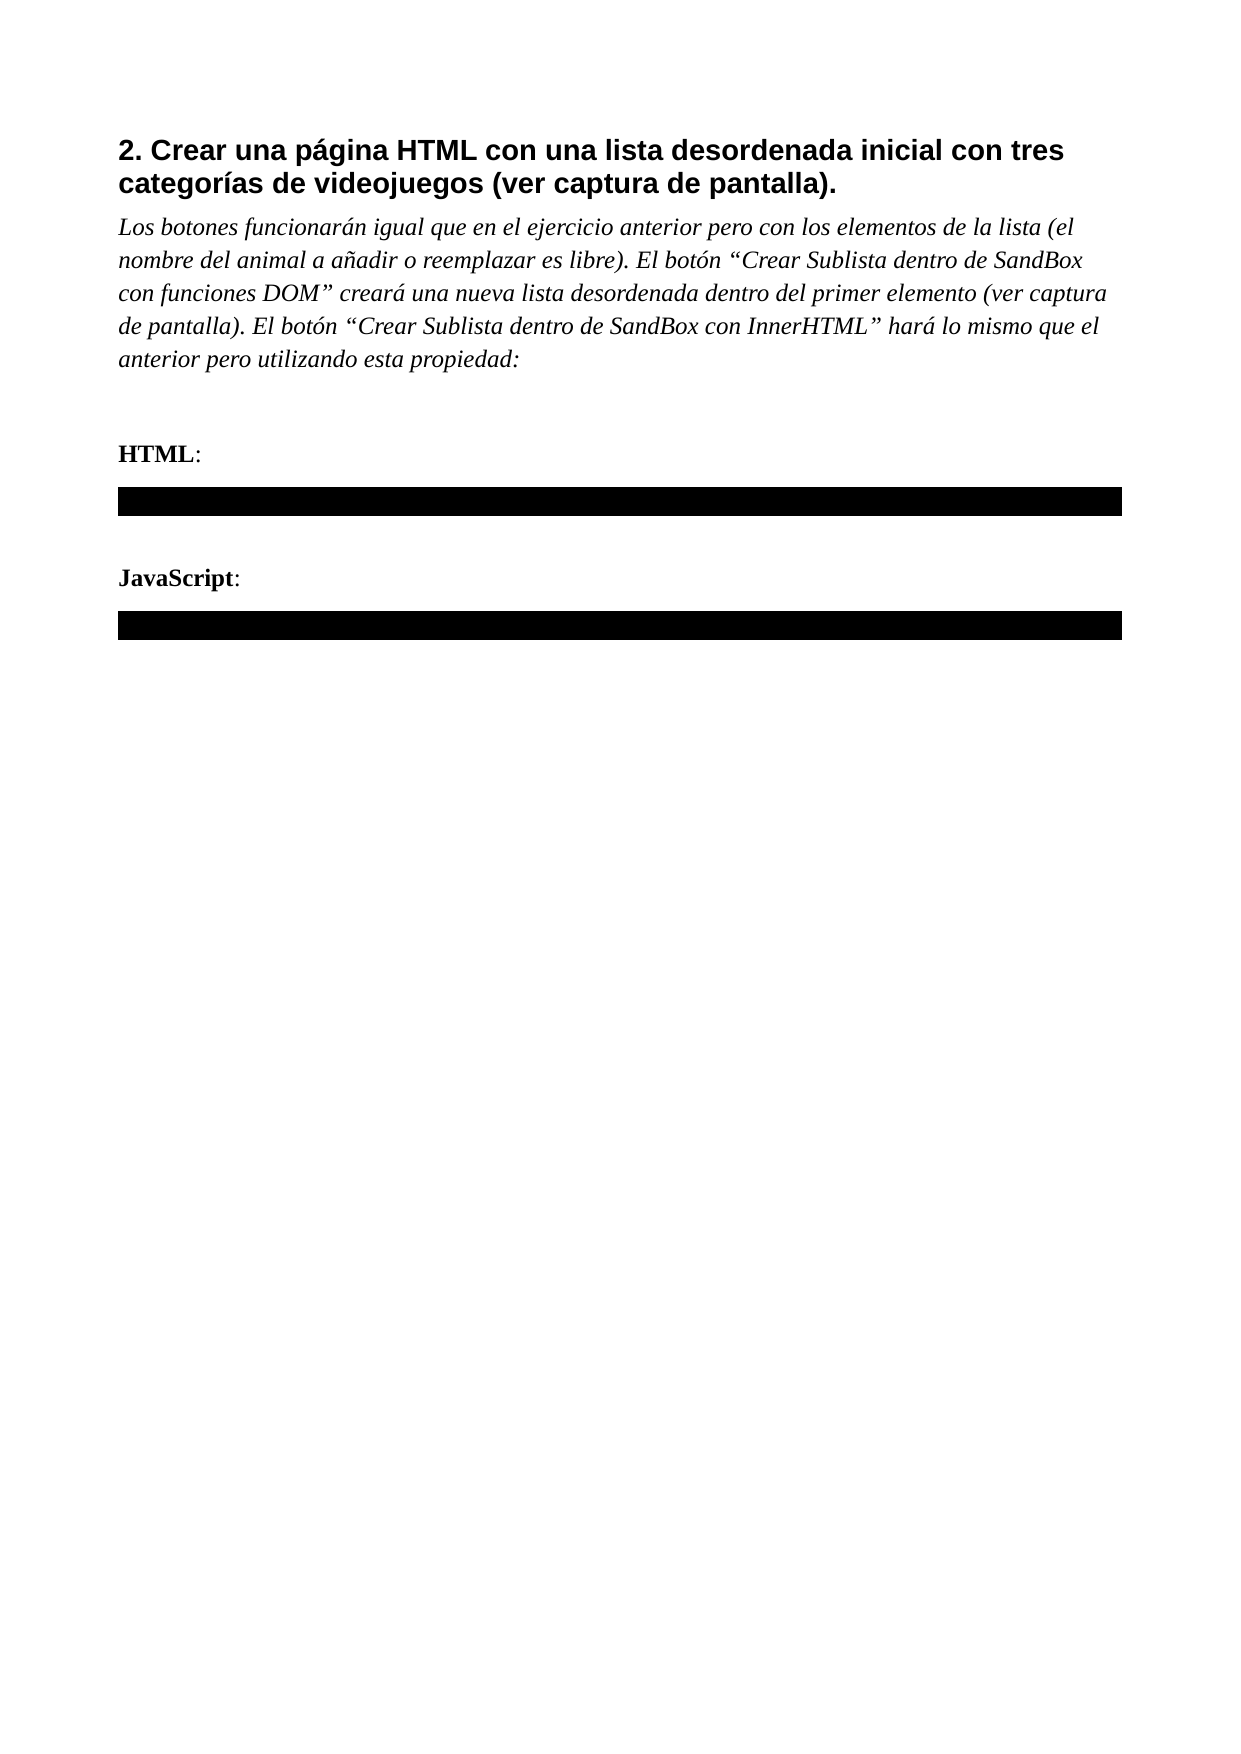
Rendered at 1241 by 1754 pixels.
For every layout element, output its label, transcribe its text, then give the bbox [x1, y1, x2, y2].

table_header [118, 611, 1122, 640]
text HTML: [118, 439, 1122, 468]
subtitle 2. Crear una página HTML con una lista desordenada inicial con tres categorías de videojuegos (ver captura de pantalla). [118, 133, 1122, 200]
table_header [118, 487, 1122, 516]
text JavaScript: [118, 563, 1122, 592]
text Los botones funcionarán igual que en el ejercicio anterior pero con los elementos de la lista (el nombre del animal a añadir o reemplazar es libre). El botón “Crear Sublista dentro de SandBox con funciones DOM” creará una nueva lista desordenada dentro del primer elemento (ver captura de pantalla). El botón “Crear Sublista dentro de SandBox con InnerHTML” hará lo mismo que el anterior pero utilizando esta propiedad: [118, 212, 1122, 373]
